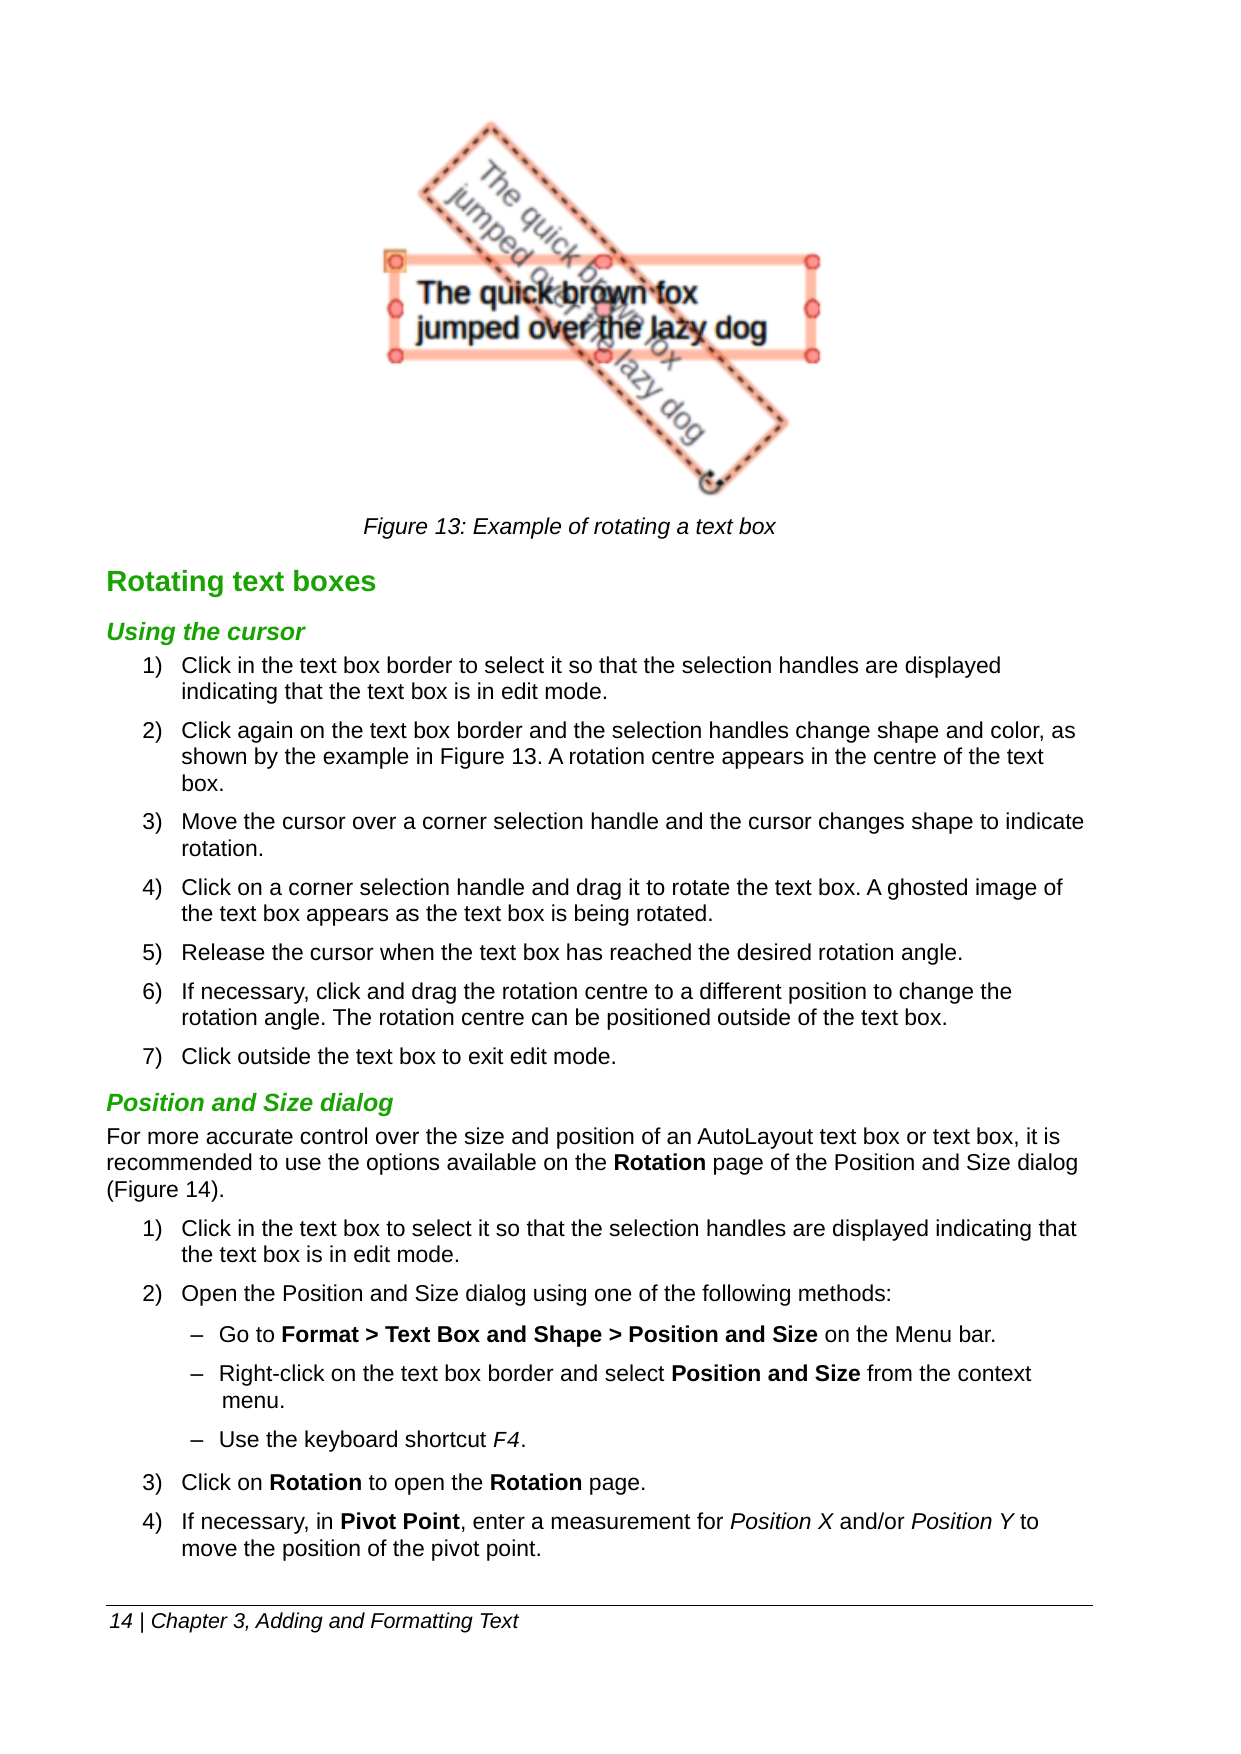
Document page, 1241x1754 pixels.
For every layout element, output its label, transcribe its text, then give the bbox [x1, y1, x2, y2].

subtitle Position and Size dialog [106, 1088, 1093, 1117]
list If necessary, in Pivot Point, enter a measurement for Position X and/or Position Y to move the position of the pivot point. [162, 1508, 1093, 1561]
text For more accurate control over the size and position of an AutoLayout text box or text box, it is recommended to use the options available on the Rotation page of the Position and Size dialog (Figure 14). [106, 1123, 1093, 1202]
list Open the Position and Size dialog using one of the following methods: [162, 1280, 1093, 1306]
list Click on a corner selection handle and drag it to rotate the text box. A ghosted image of the text box appears as the text box is being rotated. [162, 873, 1093, 926]
subtitle Using the cursor [106, 617, 1093, 645]
list Right-click on the text box border and select Position and Size from the context menu. [187, 1357, 1093, 1413]
list Go to Format > Text Box and Shape > Position and Size on the Menu bar. [187, 1318, 1093, 1348]
list Use the keyboard shortcut F4. [187, 1423, 1093, 1457]
list Release the cursor when the text box has reached the desired rotation angle. [162, 939, 1093, 965]
subtitle Rotating text boxes [106, 564, 1093, 598]
list Move the cursor over a corner selection handle and the cursor changes shape to indicate rotation. [162, 808, 1093, 861]
list Click in the text box border to select it so that the selection handles are displayed indicating that the text box is in edit mode. [162, 652, 1093, 704]
text Figure 13: Example of rotating a text box [363, 513, 836, 539]
list Click again on the text box border and the selection handles change shape and color, as shown by the example in Figure 13. A rotation centre appears in the centre of the text box. [162, 717, 1093, 796]
list Click on Rotation to open the Rotation page. [162, 1469, 1093, 1496]
list If necessary, click and drag the rotation centre to a different position to change the rotation angle. The rotation centre can be positioned outside of the text box. [162, 978, 1093, 1030]
picture [363, 118, 836, 501]
list Click outside the text box to exit edit mode. [162, 1043, 1093, 1069]
list Click in the text box to select it so that the selection handles are displayed indicating that the text box is in edit mode. [162, 1214, 1093, 1267]
